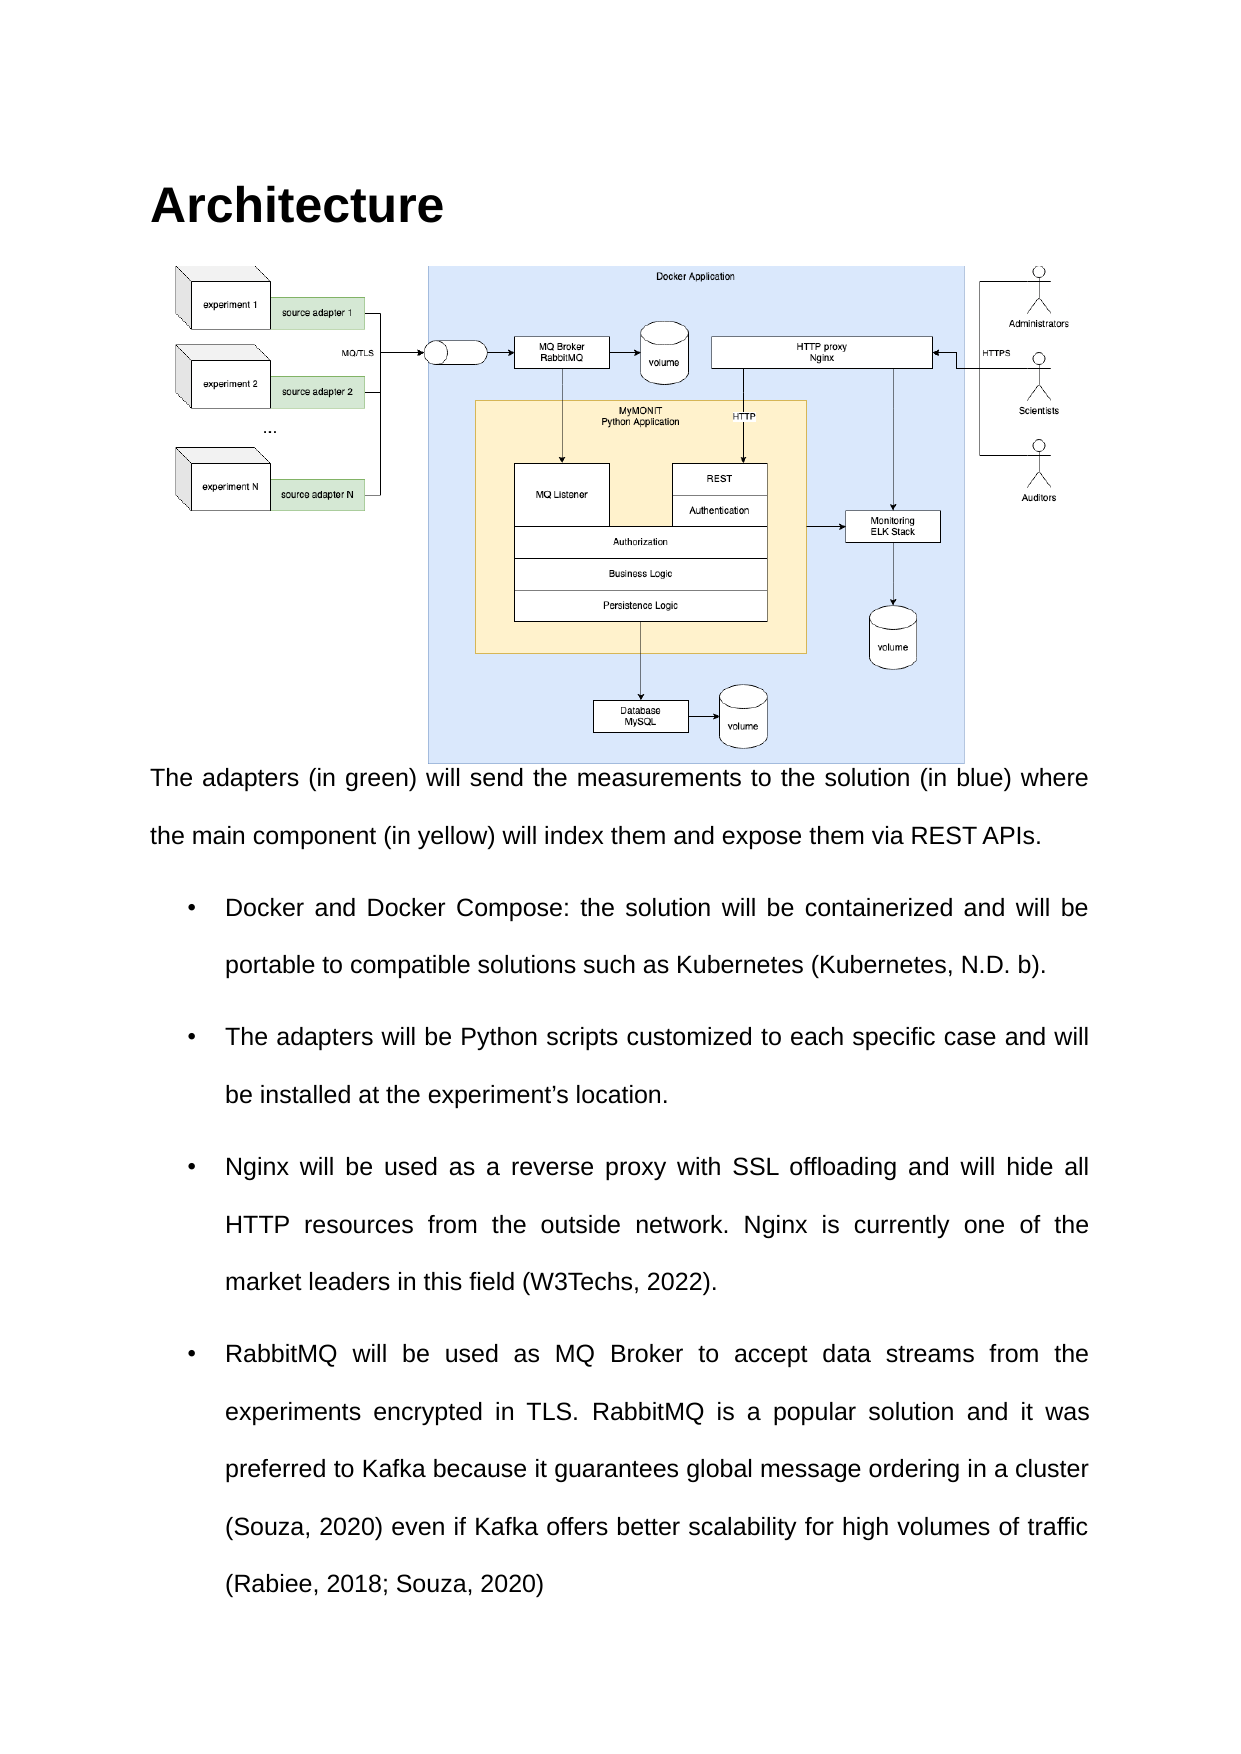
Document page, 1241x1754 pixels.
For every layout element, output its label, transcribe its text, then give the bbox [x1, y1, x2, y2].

subtitle Architecture [150, 175, 1091, 232]
text The adapters (in green) will send the measurements to the solution (in blue) where the main component (in yellow) will index them and expose them via REST APIs. [150, 698, 1091, 849]
list Nginx will be used as a reverse proxy with SSL offloading and will hide all HTTP resources from the outside network. Nginx is currently one of the market leaders in this field (W3Techs, 2022). [187, 1152, 1091, 1296]
list Docker and Docker Compose: the solution will be containerized and will be portable to compatible solutions such as Kubernetes (Kubernetes, N.D. b). [187, 893, 1091, 979]
list RabbitMQ will be used as MQ Broker to accept data streams from the experiments encrypted in TLS. RabbitMQ is a popular solution and it was preferred to Kafka because it guarantees global message ordering in a cluster (Souza, 2020) even if Kafka offers better scalability for high volumes of traffic (Rabiee, 2018; Souza, 2020) [187, 1339, 1091, 1598]
list The adapters will be Python scripts customized to each specific case and will be installed at the experiment’s location. [187, 1022, 1091, 1109]
picture [175, 266, 1069, 764]
